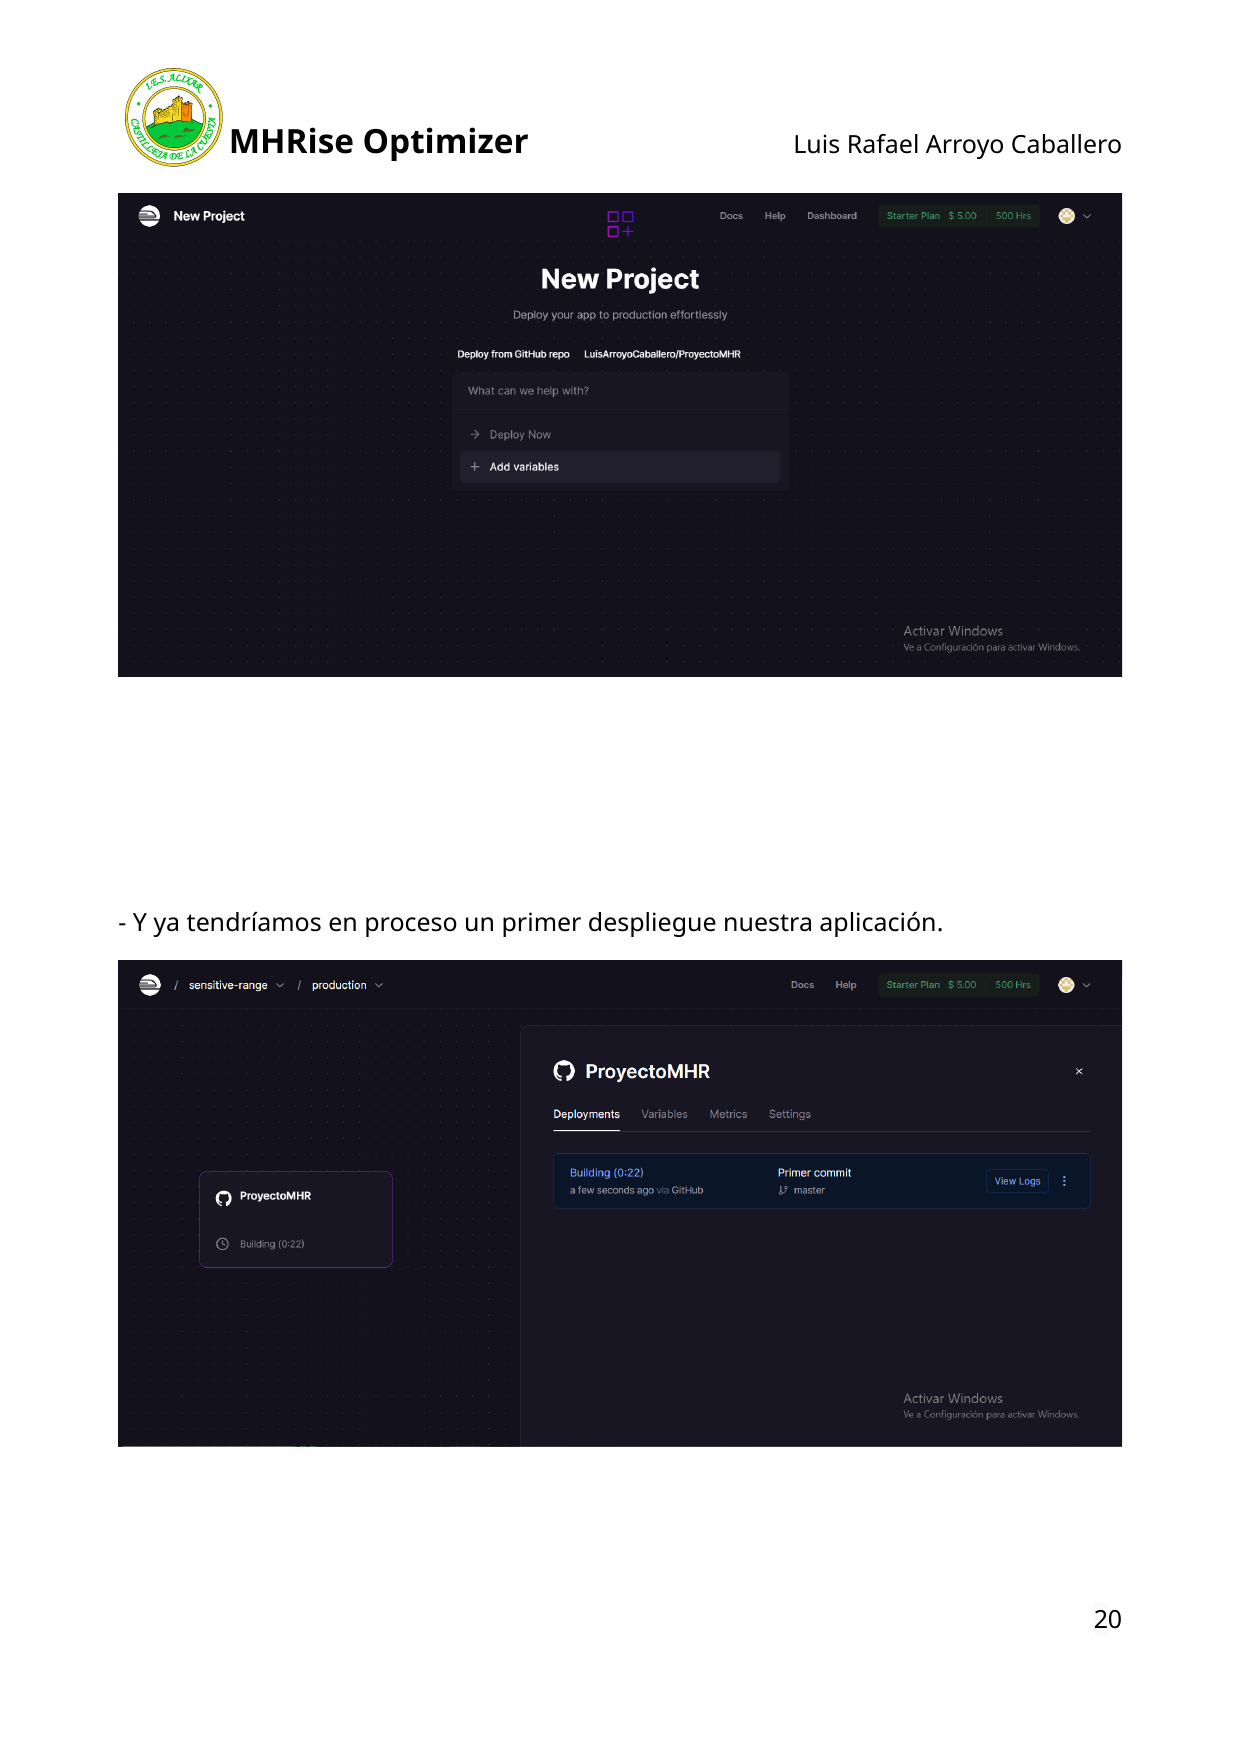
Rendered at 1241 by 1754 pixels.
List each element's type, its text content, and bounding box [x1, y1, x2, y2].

picture [118, 960, 1123, 1447]
picture [118, 193, 1123, 677]
text - Y ya tendríamos en proceso un primer despliegue nuestra aplicación. [118, 905, 1122, 939]
picture [118, 61, 229, 174]
